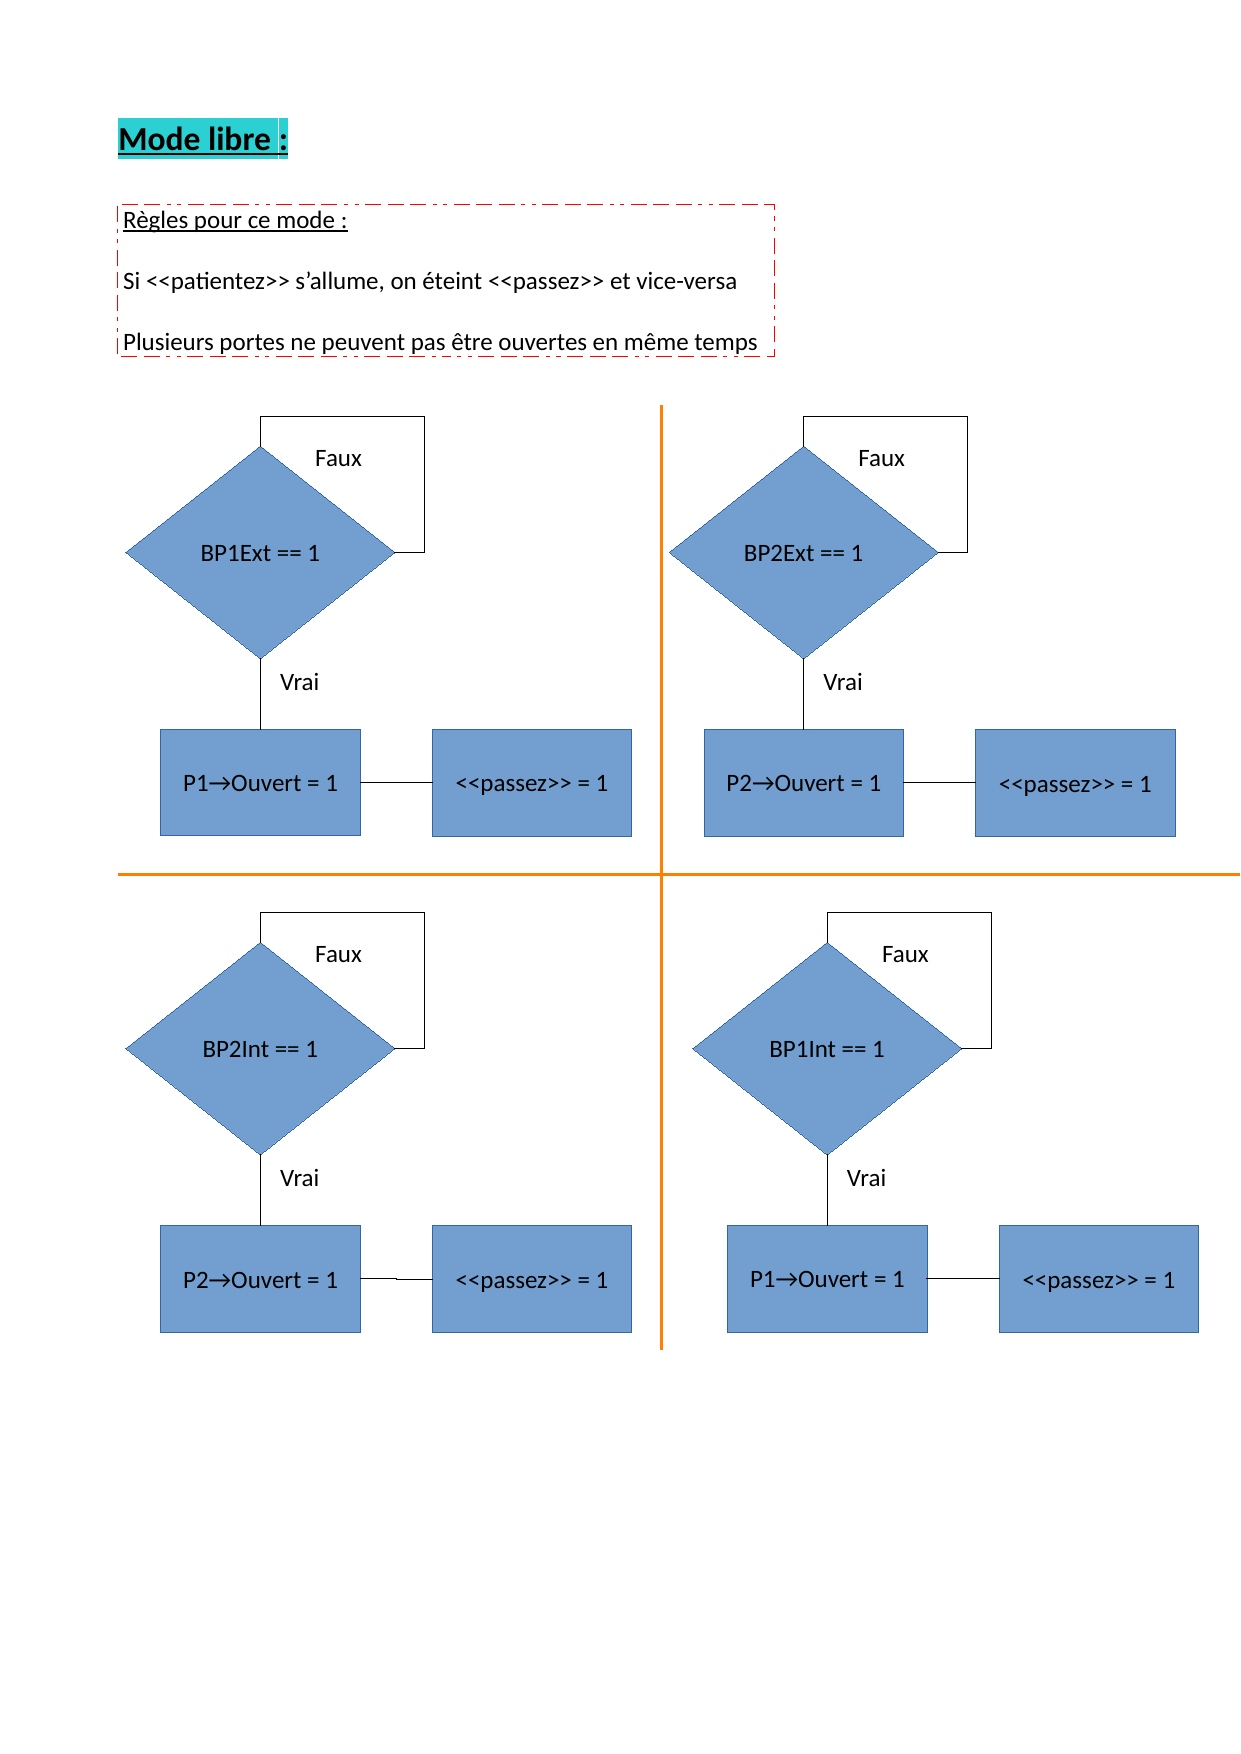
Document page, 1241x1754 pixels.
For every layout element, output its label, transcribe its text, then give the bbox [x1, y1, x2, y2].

subtitle Mode libre : [288, 118, 1122, 159]
